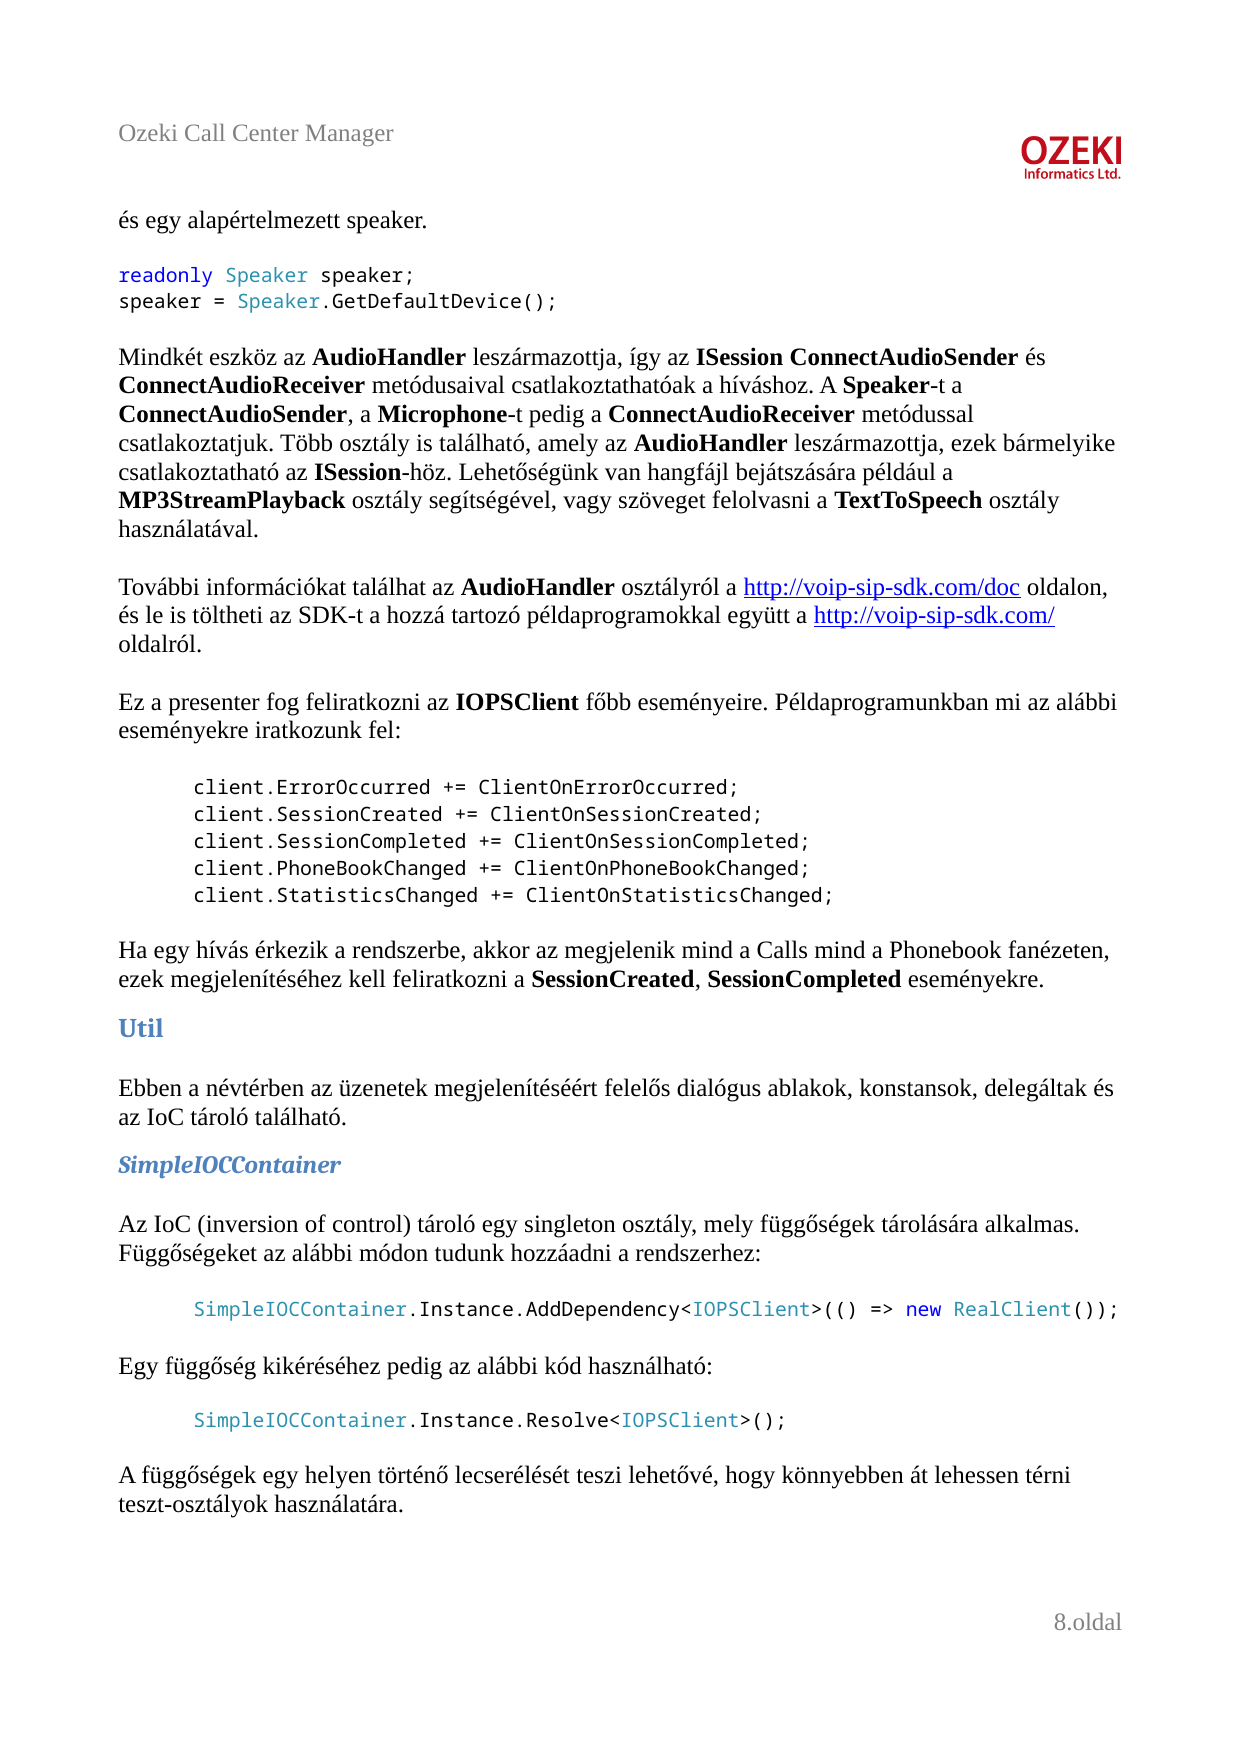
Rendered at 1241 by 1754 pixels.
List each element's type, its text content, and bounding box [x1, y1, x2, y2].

text client.ErrorOccurred += ClientOnErrorOccurred; [118, 773, 1122, 800]
text Ebben a névtérben az üzenetek megjelenítéséért felelős dialógus ablakok, konstansok, delegáltak és az IoC tároló található. [118, 1073, 1122, 1131]
text Mindkét eszköz az AudioHandler leszármazottja, így az ISession ConnectAudioSender és ConnectAudioReceiver metódusaival csatlakoztathatóak a híváshoz. A Speaker-t a ConnectAudioSender, a Microphone-t pedig a ConnectAudioReceiver metódussal csatlakoztatjuk. Több osztály is található, amely az AudioHandler leszármazottja, ezek bármelyike csatlakoztatható az ISession-höz. Lehetőségünk van hangfájl bejátszására például a MP3StreamPlayback osztály segítségével, vagy szöveget felolvasni a TextToSpeech osztály használatával. [118, 342, 1122, 543]
text Egy függőség kikéréséhez pedig az alábbi kód használható: [118, 1351, 1122, 1380]
text A függőségek egy helyen történő lecserélését teszi lehetővé, hogy könnyebben át lehessen térni teszt-osztályok használatára. [118, 1461, 1122, 1518]
text Ha egy hívás érkezik a rendszerbe, akkor az megjelenik mind a Calls mind a Phonebook fanézeten, ezek megjelenítéséhez kell feliratkozni a SessionCreated, SessionCompleted eseményekre. [118, 935, 1122, 992]
text SimpleIOCContainer.Instance.Resolve<IOPSClient>(); [118, 1407, 1122, 1434]
text client.StatisticsChanged += ClientOnStatisticsChanged; [118, 881, 1122, 908]
text readonly Speaker speaker; [118, 261, 1122, 288]
text SimpleIOCContainer.Instance.AddDependency<IOPSClient>(() => new RealClient()); [118, 1295, 1122, 1322]
text speaker = Speaker.GetDefaultDevice(); [118, 288, 1122, 315]
text client.PhoneBookChanged += ClientOnPhoneBookChanged; [118, 854, 1122, 881]
text Ez a presenter fog feliratkozni az IOPSClient főbb eseményeire. Példaprogramunkban mi az alábbi eseményekre iratkozunk fel: [118, 687, 1122, 744]
text és egy alapértelmezett speaker. [118, 205, 1122, 234]
text Az IoC (inversion of control) tároló egy singleton osztály, mely függőségek tárolására alkalmas. Függőségeket az alábbi módon tudunk hozzáadni a rendszerhez: [118, 1209, 1122, 1266]
picture [1020, 135, 1122, 181]
subtitle SimpleIOCContainer [118, 1151, 1122, 1180]
text client.SessionCreated += ClientOnSessionCreated; [118, 800, 1122, 827]
subtitle Util [118, 1013, 1122, 1044]
text client.SessionCompleted += ClientOnSessionCompleted; [118, 827, 1122, 854]
text További információkat találhat az AudioHandler osztályról a http://voip-sip-sdk.com/doc oldalon, és le is töltheti az SDK-t a hozzá tartozó példaprogramokkal együtt a http://voip-sip-sdk.com/ oldalról. [118, 572, 1122, 658]
